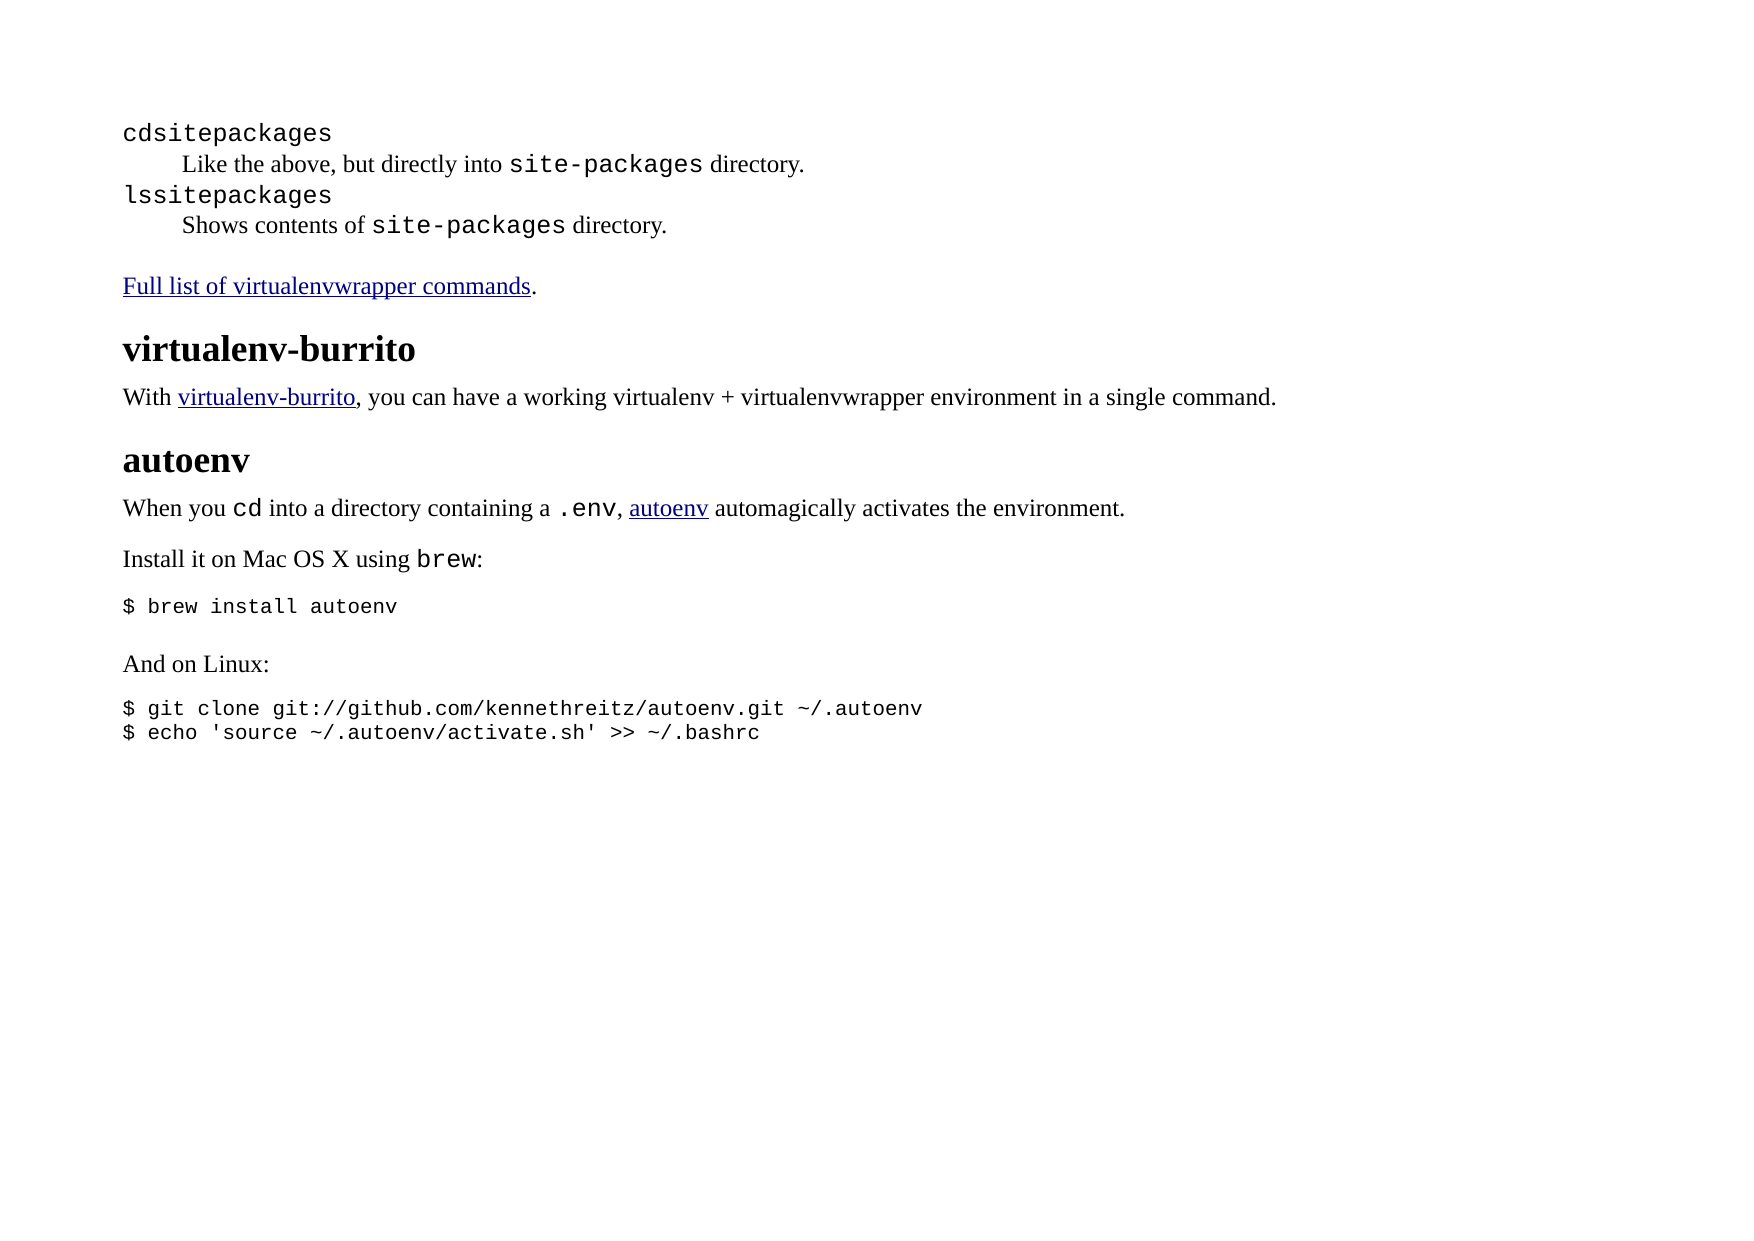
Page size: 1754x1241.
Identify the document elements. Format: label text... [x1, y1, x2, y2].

subtitle autoenv [122, 437, 1636, 480]
list Shows contents of site-packages directory. [182, 211, 1636, 241]
text $ git clone git://github.com/kennethreitz/autoenv.git ~/.autoenv [122, 698, 1636, 722]
text And on Linux: [122, 649, 1636, 678]
text $ brew install autoenv [122, 596, 1636, 619]
text Install it on Mac OS X using brew: [122, 544, 1636, 575]
text When you cd into a directory containing a .env, autoenv automagically activates the environment. [122, 493, 1636, 524]
list Like the above, but directly into site-packages directory. [182, 149, 1636, 180]
text Full list of virtualenvwrapper commands. [122, 271, 1636, 300]
text $ echo 'source ~/.autoenv/activate.sh' >> ~/.bashrc [122, 722, 1636, 745]
subtitle lssitepackages [122, 180, 1636, 211]
subtitle virtualenv-burrito [122, 326, 1636, 369]
subtitle cdsitepackages [122, 118, 1636, 149]
text With virtualenv-burrito, you can have a working virtualenv + virtualenvwrapper environment in a single command. [122, 382, 1636, 411]
